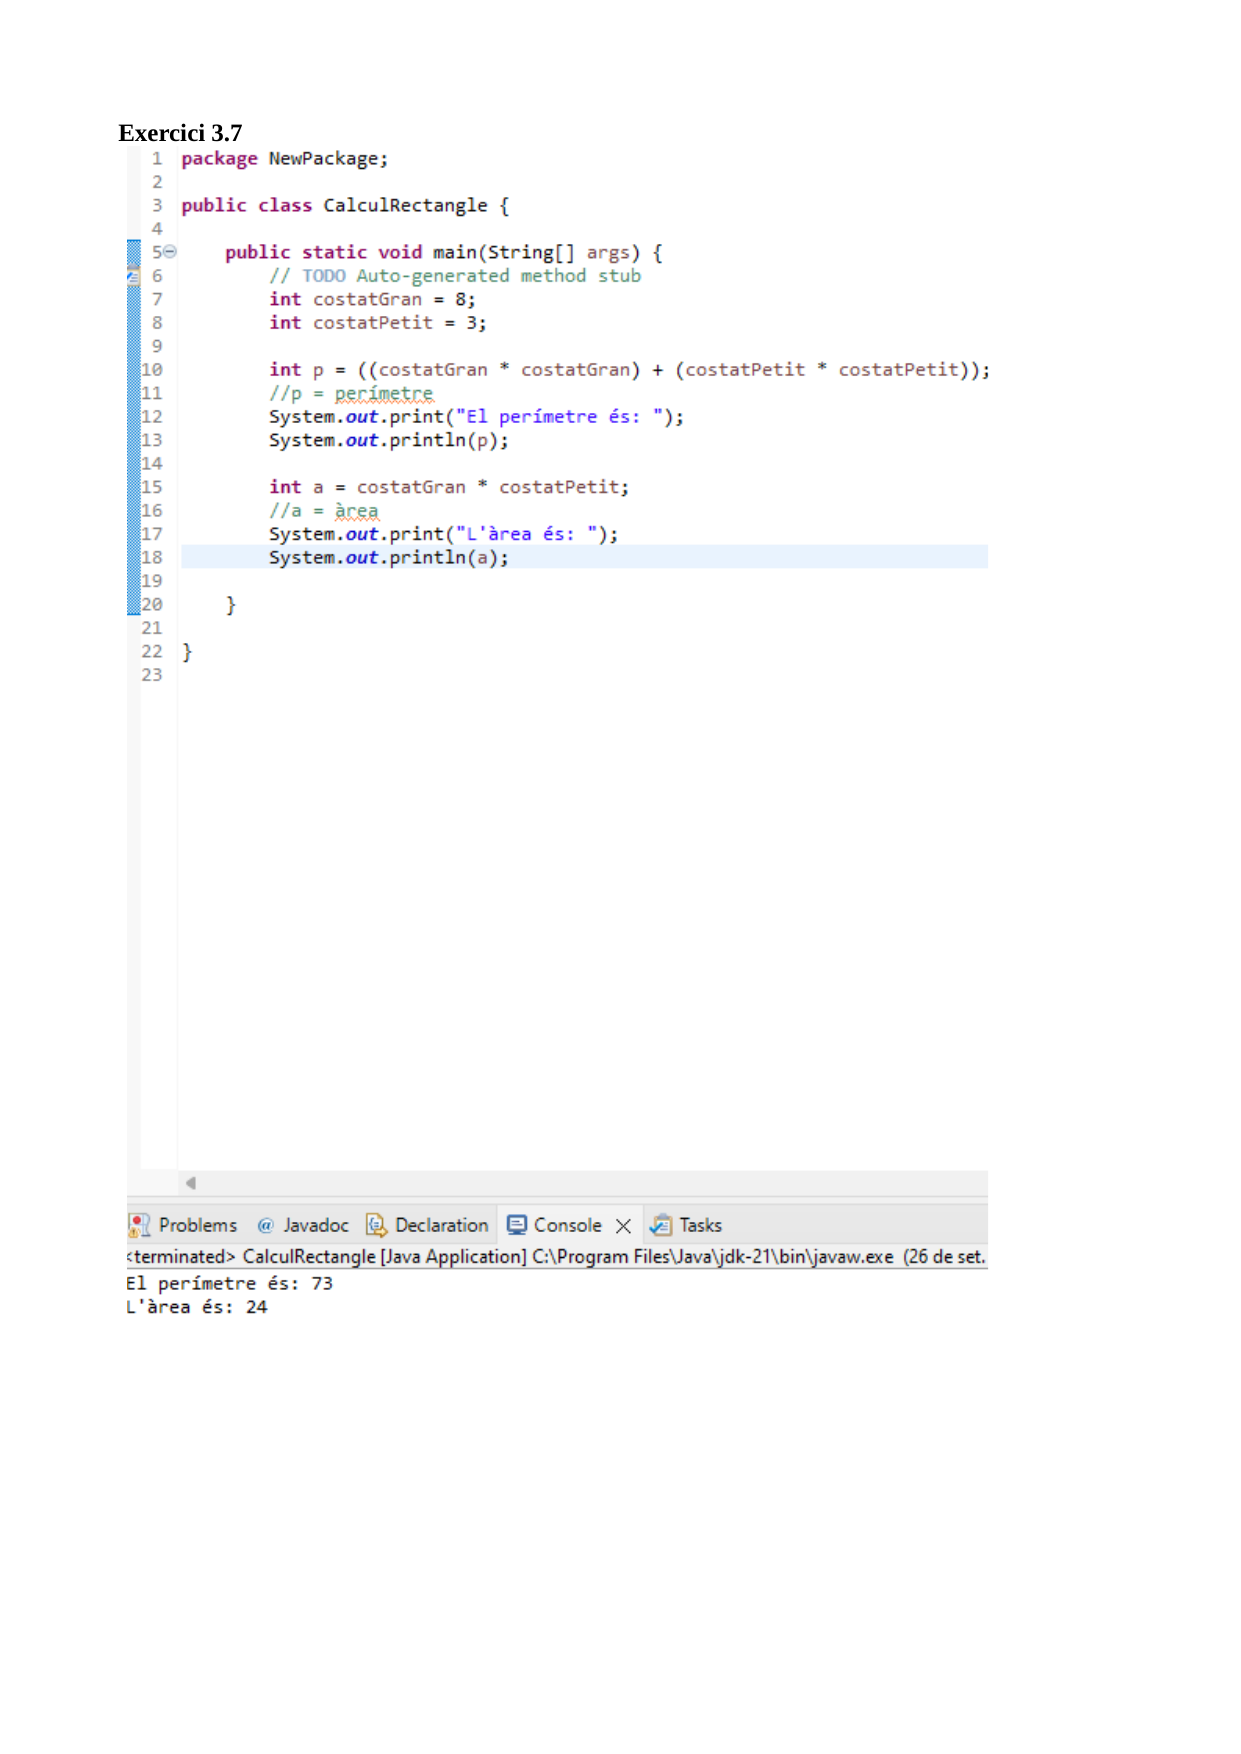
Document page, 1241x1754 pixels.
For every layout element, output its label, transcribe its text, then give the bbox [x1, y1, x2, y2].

text Exercici 3.7 [118, 118, 1122, 147]
picture [127, 146, 989, 1329]
